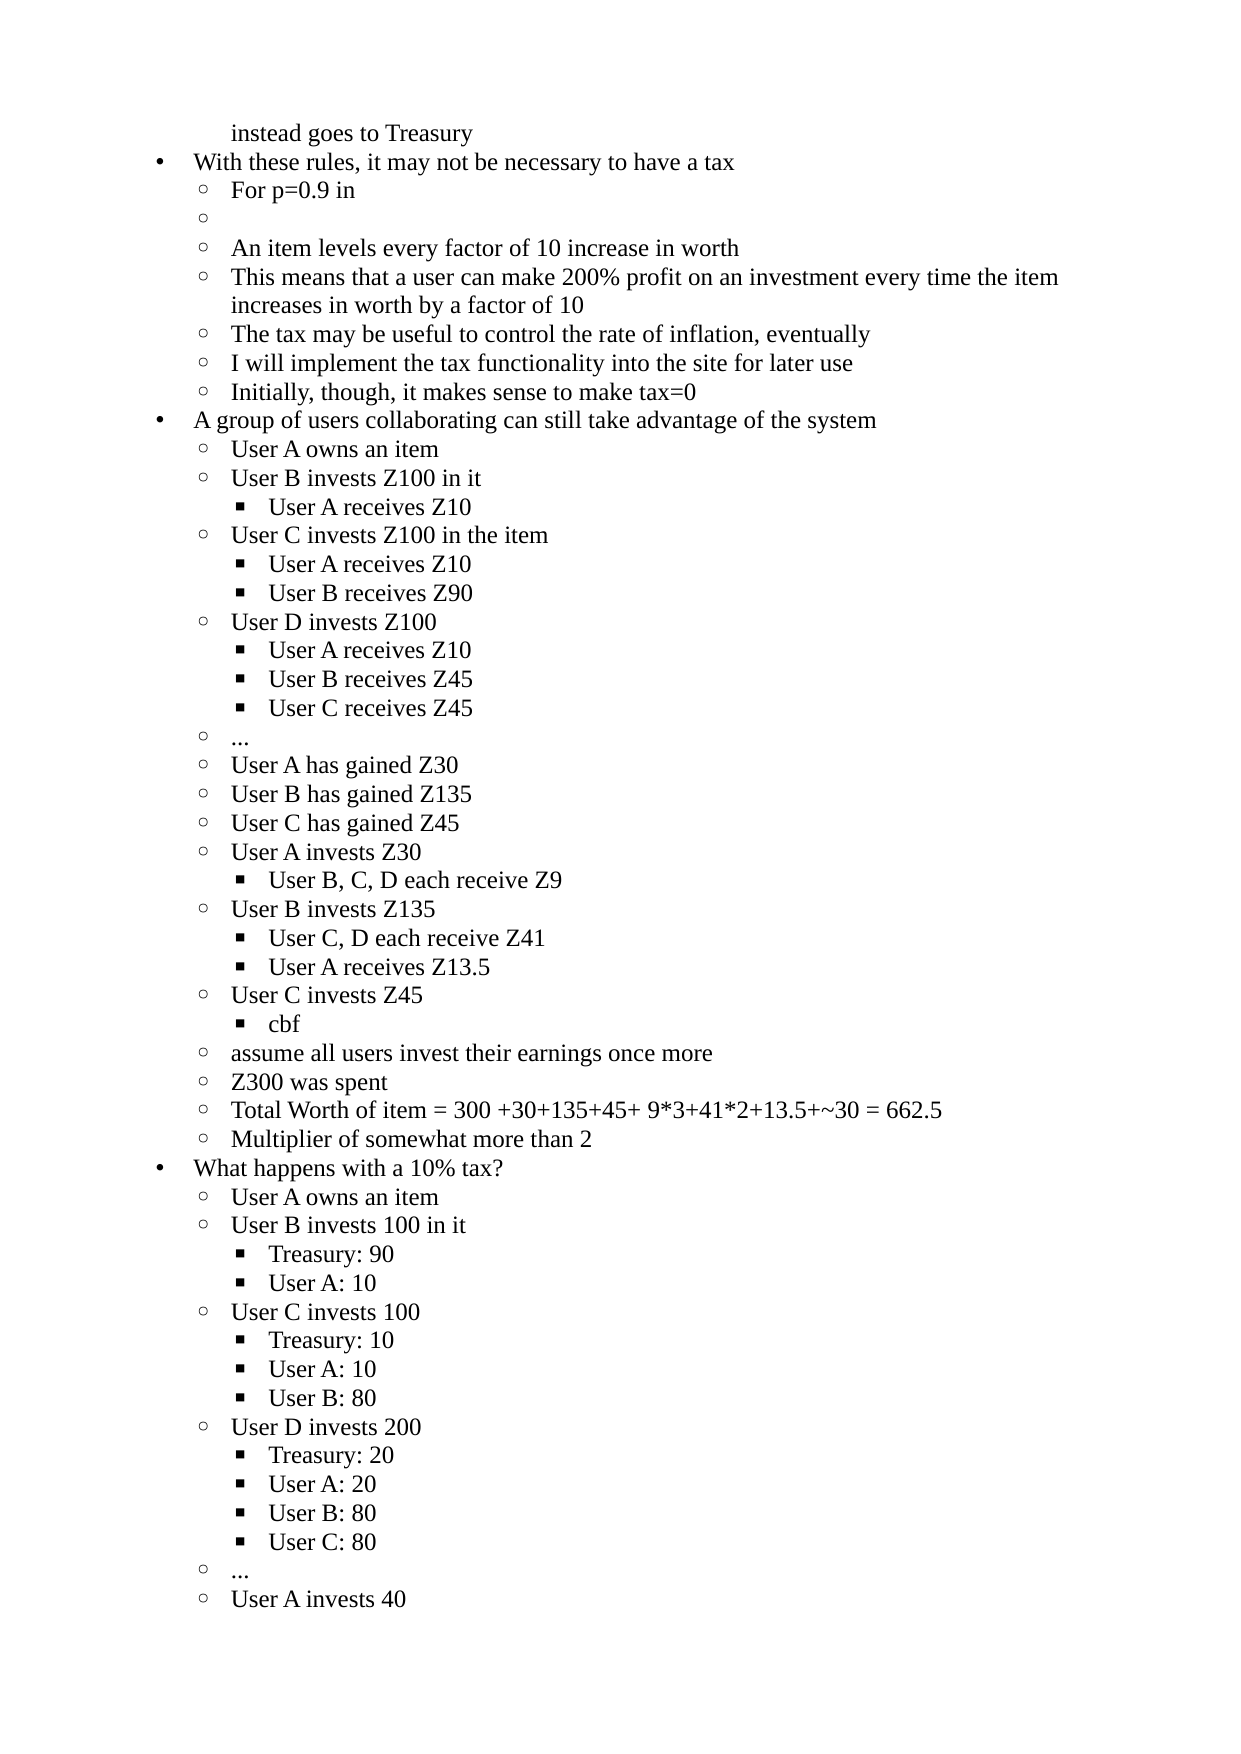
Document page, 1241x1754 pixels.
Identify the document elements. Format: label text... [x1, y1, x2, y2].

list User D invests Z100 [193, 607, 1122, 636]
list Z300 was spent [193, 1067, 1122, 1096]
list instead goes to Treasury [193, 118, 1122, 147]
list assume all users invest their earnings once more [193, 1038, 1122, 1067]
list User C, D each receive Z41 [231, 923, 1122, 952]
list Multiplier of somewhat more than 2 [193, 1124, 1122, 1153]
list User C invests Z45 [193, 981, 1122, 1009]
list ... [193, 1556, 1122, 1584]
list User B invests 100 in it [193, 1211, 1122, 1239]
list User B, C, D each receive Z9 [231, 866, 1122, 894]
list User A receives Z10 [231, 636, 1122, 664]
list Treasury: 10 [231, 1326, 1122, 1354]
list User A invests Z30 [193, 837, 1122, 866]
list User B invests Z100 in it [193, 463, 1122, 492]
list User B receives Z45 [231, 664, 1122, 693]
list User A has gained Z30 [193, 751, 1122, 779]
list Total Worth of item = 300 +30+135+45+ 9*3+41*2+13.5+~30 = 662.5 [193, 1096, 1122, 1124]
list Treasury: 20 [231, 1441, 1122, 1469]
list What happens with a 10% tax? [156, 1153, 1122, 1182]
list User B: 80 [231, 1498, 1122, 1527]
list User B receives Z90 [231, 578, 1122, 607]
list An item levels every factor of 10 increase in worth [193, 233, 1122, 262]
list User A receives Z13.5 [231, 952, 1122, 981]
list User B has gained Z135 [193, 779, 1122, 808]
list User B: 80 [231, 1383, 1122, 1412]
list Treasury: 90 [231, 1239, 1122, 1268]
list cbf [231, 1009, 1122, 1038]
list ... [193, 722, 1122, 751]
list The tax may be useful to control the rate of inflation, eventually [193, 319, 1122, 348]
list User A: 10 [231, 1354, 1122, 1383]
list User A owns an item [193, 1182, 1122, 1211]
list User C invests 100 [193, 1297, 1122, 1326]
list This means that a user can make 200% profit on an investment every time the item increases in worth by a factor of 10 [193, 262, 1122, 319]
list User A receives Z10 [231, 492, 1122, 521]
list For p=0.9 in [193, 176, 1122, 204]
list I will implement the tax functionality into the site for later use [193, 348, 1122, 377]
list User A: 20 [231, 1469, 1122, 1498]
list User A invests 40 [193, 1584, 1122, 1613]
list User A owns an item [193, 434, 1122, 463]
list Initially, though, it makes sense to make tax=0 [193, 377, 1122, 406]
list User C has gained Z45 [193, 808, 1122, 837]
list User A: 10 [231, 1268, 1122, 1297]
list User C receives Z45 [231, 693, 1122, 722]
list A group of users collaborating can still take advantage of the system [156, 406, 1122, 434]
list User D invests 200 [193, 1412, 1122, 1441]
list User B invests Z135 [193, 894, 1122, 923]
list User C invests Z100 in the item [193, 521, 1122, 549]
list With these rules, it may not be necessary to have a tax [156, 147, 1122, 176]
list User A receives Z10 [231, 549, 1122, 578]
list User C: 80 [231, 1527, 1122, 1556]
